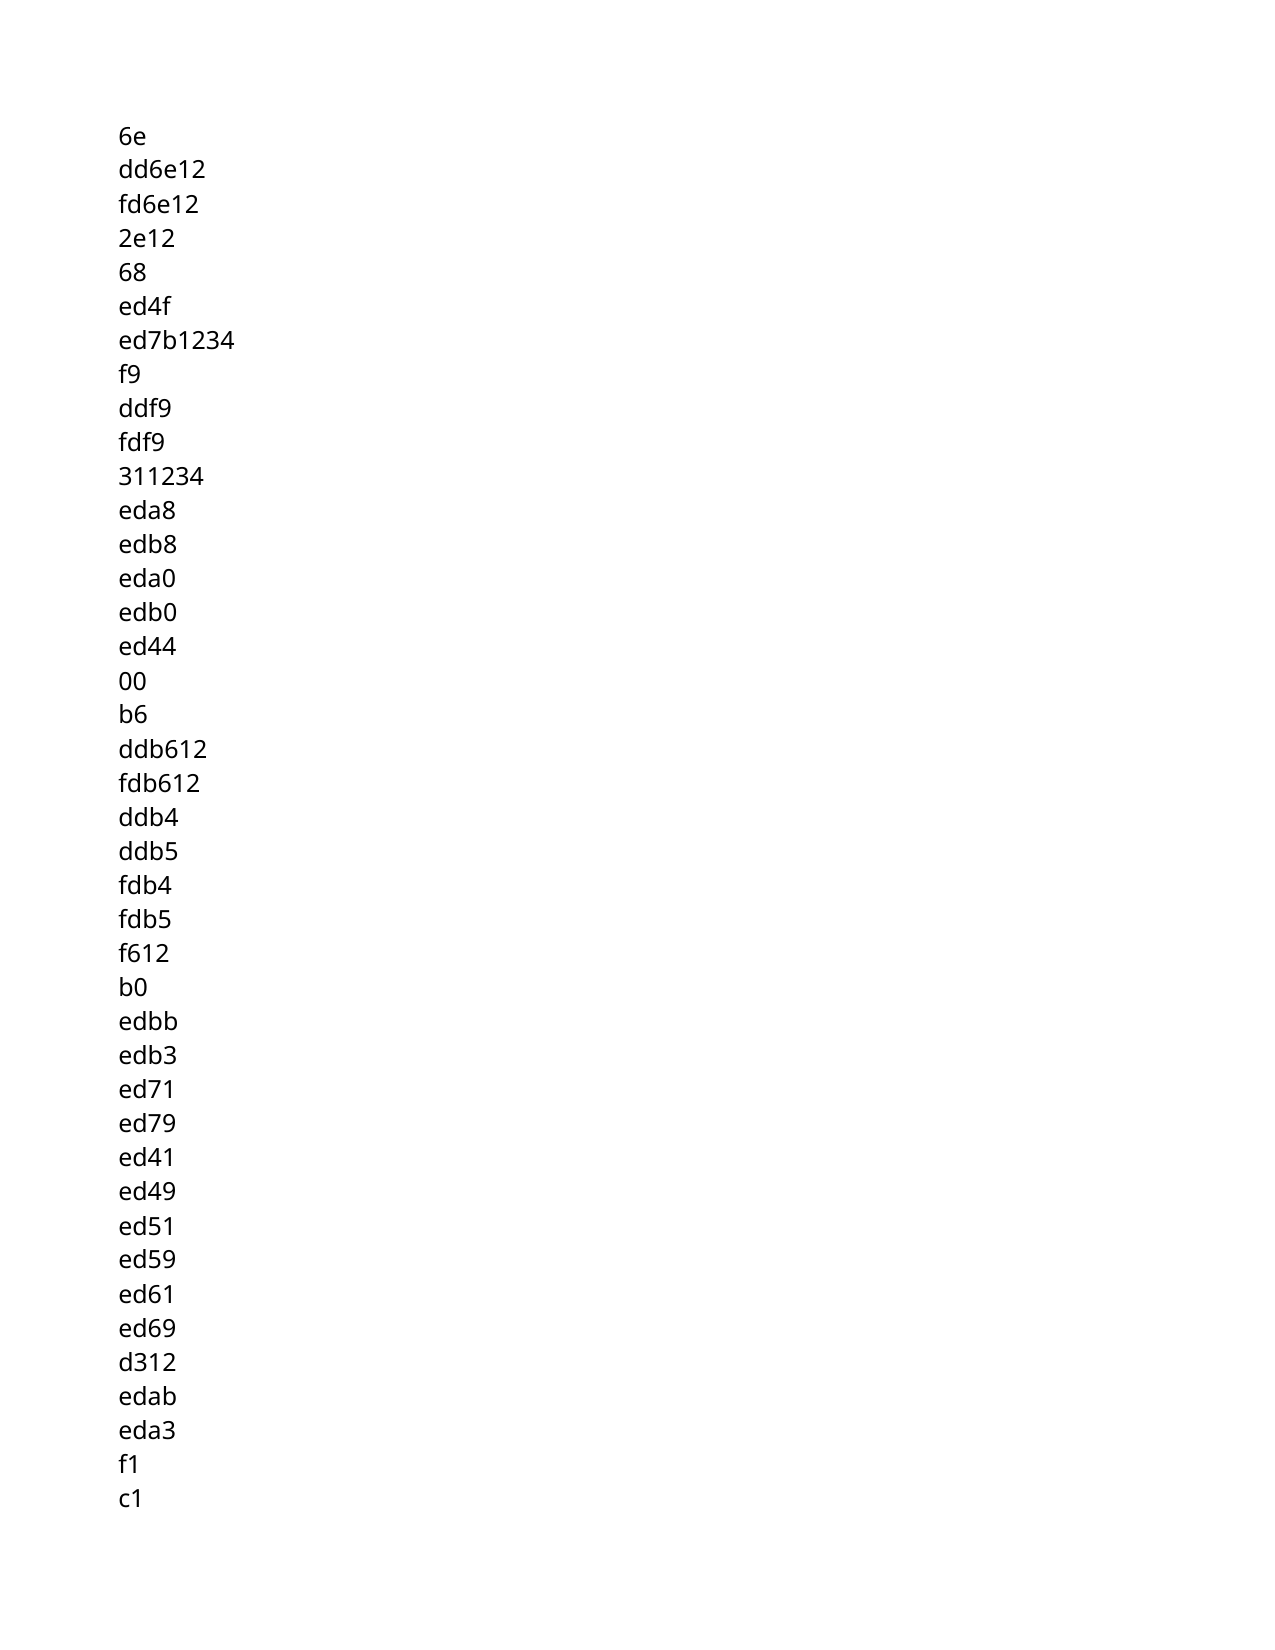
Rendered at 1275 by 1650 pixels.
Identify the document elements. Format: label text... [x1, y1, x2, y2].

text b0 [118, 970, 1157, 1004]
text fdb5 [118, 902, 1157, 936]
text eda0 [118, 561, 1157, 595]
text ed41 [118, 1140, 1157, 1174]
text f9 [118, 357, 1157, 391]
text eda8 [118, 493, 1157, 527]
text ddb4 [118, 799, 1157, 833]
text edb8 [118, 527, 1157, 561]
text fd6e12 [118, 186, 1157, 220]
text ed69 [118, 1310, 1157, 1344]
text dd6e12 [118, 152, 1157, 186]
text fdb4 [118, 867, 1157, 902]
text 00 [118, 663, 1157, 697]
text d312 [118, 1344, 1157, 1378]
text fdb612 [118, 765, 1157, 799]
text ed49 [118, 1174, 1157, 1208]
text ed61 [118, 1276, 1157, 1310]
text fdf9 [118, 425, 1157, 459]
text ddb5 [118, 833, 1157, 867]
text ed79 [118, 1106, 1157, 1140]
text b6 [118, 697, 1157, 731]
text ed51 [118, 1208, 1157, 1242]
text 6e [118, 118, 1157, 152]
text 68 [118, 254, 1157, 288]
text eda3 [118, 1412, 1157, 1447]
text f612 [118, 936, 1157, 970]
text edb3 [118, 1038, 1157, 1072]
text 2e12 [118, 220, 1157, 254]
text ed71 [118, 1072, 1157, 1106]
text ed4f [118, 288, 1157, 322]
text c1 [118, 1481, 1157, 1515]
text ed7b1234 [118, 322, 1157, 357]
text ed59 [118, 1242, 1157, 1276]
text ed44 [118, 629, 1157, 663]
text edb0 [118, 595, 1157, 629]
text f1 [118, 1447, 1157, 1481]
text ddf9 [118, 391, 1157, 425]
text 311234 [118, 459, 1157, 493]
text ddb612 [118, 731, 1157, 765]
text edab [118, 1378, 1157, 1412]
text edbb [118, 1004, 1157, 1038]
